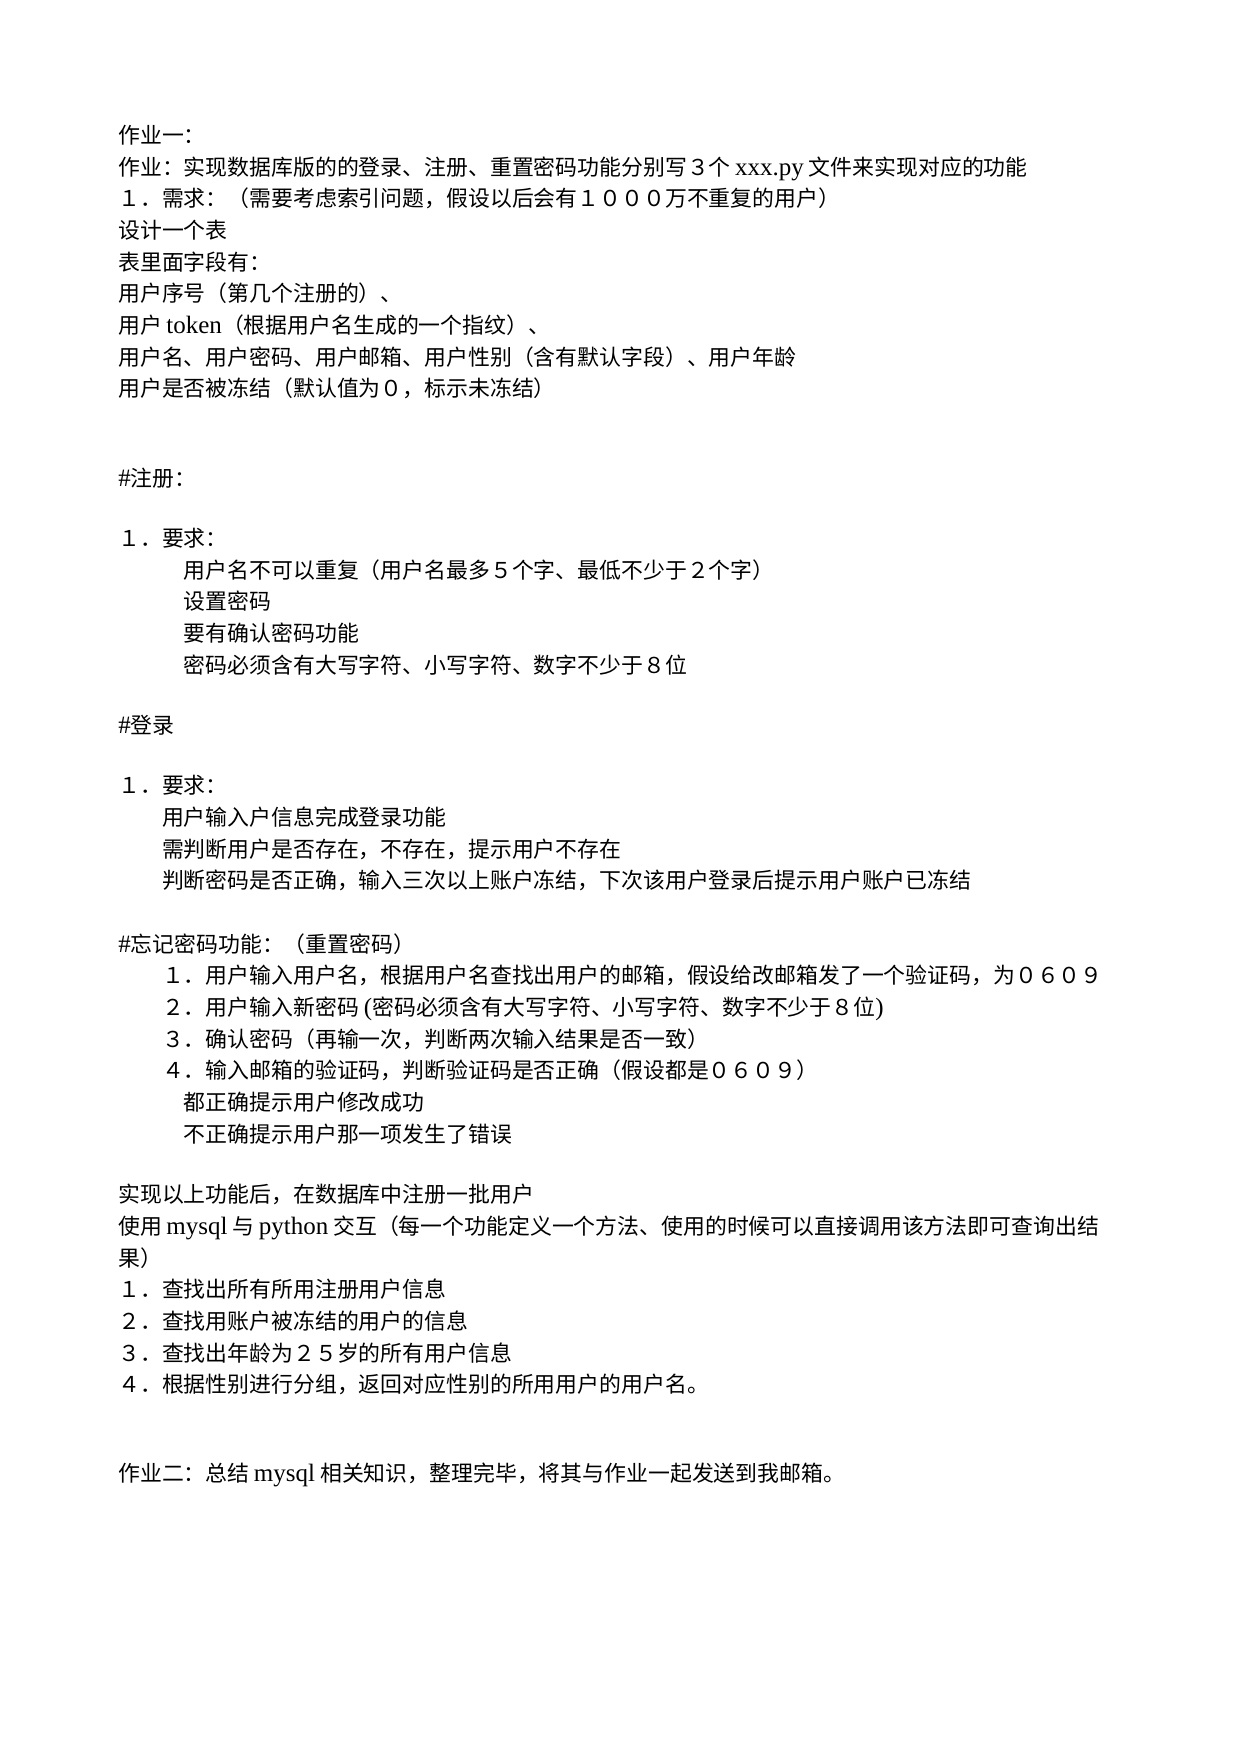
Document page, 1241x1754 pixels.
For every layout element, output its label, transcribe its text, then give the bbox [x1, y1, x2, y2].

text 判断密码是否正确，输入三次以上账户冻结，下次该用户登录后提示用户账户已冻结 [118, 863, 1122, 895]
text #注册： [118, 461, 1122, 492]
text 用户输入户信息完成登录功能 [118, 800, 1122, 832]
text 用户名、用户密码、用户邮箱、用户性别（含有默认字段）、用户年龄 [118, 340, 1122, 371]
text 实现以上功能后，在数据库中注册一批用户 [118, 1177, 1122, 1209]
text ４．输入邮箱的验证码，判断验证码是否正确（假设都是０６０９） [118, 1053, 1122, 1085]
text 设置密码 [118, 584, 1122, 616]
text 用户是否被冻结（默认值为０，标示未冻结） [118, 371, 1122, 403]
text 要有确认密码功能 [118, 616, 1122, 648]
text 作业二：总结mysql相关知识，整理完毕，将其与作业一起发送到我邮箱。 [118, 1456, 1122, 1488]
text 密码必须含有大写字符、小写字符、数字不少于８位 [118, 648, 1122, 679]
text 不正确提示用户那一项发生了错误 [118, 1117, 1122, 1148]
text １．要求： [118, 521, 1122, 553]
text １．要求： [118, 768, 1122, 800]
text ４．根据性别进行分组，返回对应性别的所用用户的用户名。 [118, 1367, 1122, 1399]
text 都正确提示用户修改成功 [118, 1085, 1122, 1117]
text 用户名不可以重复（用户名最多５个字、最低不少于２个字） [118, 553, 1122, 584]
text 表里面字段有： [118, 245, 1122, 276]
text ２．用户输入新密码 (密码必须含有大写字符、小写字符、数字不少于８位) [118, 990, 1122, 1022]
text 使用mysql与python交互（每一个功能定义一个方法、使用的时候可以直接调用该方法即可查询出结果） [118, 1209, 1122, 1272]
text ３．查找出年龄为２５岁的所有用户信息 [118, 1336, 1122, 1367]
text 作业一： [118, 118, 1122, 150]
text 用户token（根据用户名生成的一个指纹）、 [118, 308, 1122, 340]
text #忘记密码功能：（重置密码） [118, 927, 1122, 958]
text １．查找出所有所用注册用户信息 [118, 1272, 1122, 1304]
text 作业：实现数据库版的的登录、注册、重置密码功能分别写３个xxx.py文件来实现对应的功能 [118, 150, 1122, 181]
text 用户序号（第几个注册的）、 [118, 276, 1122, 308]
text 需判断用户是否存在，不存在，提示用户不存在 [118, 832, 1122, 863]
text １．用户输入用户名，根据用户名查找出用户的邮箱，假设给改邮箱发了一个验证码，为０６０９ [118, 958, 1122, 990]
text 设计一个表 [118, 213, 1122, 245]
text #登录 [118, 708, 1122, 740]
text ３．确认密码（再输一次，判断两次输入结果是否一致） [118, 1022, 1122, 1053]
text ２．查找用账户被冻结的用户的信息 [118, 1304, 1122, 1336]
text １．需求：（需要考虑索引问题，假设以后会有１０００万不重复的用户） [118, 181, 1122, 213]
